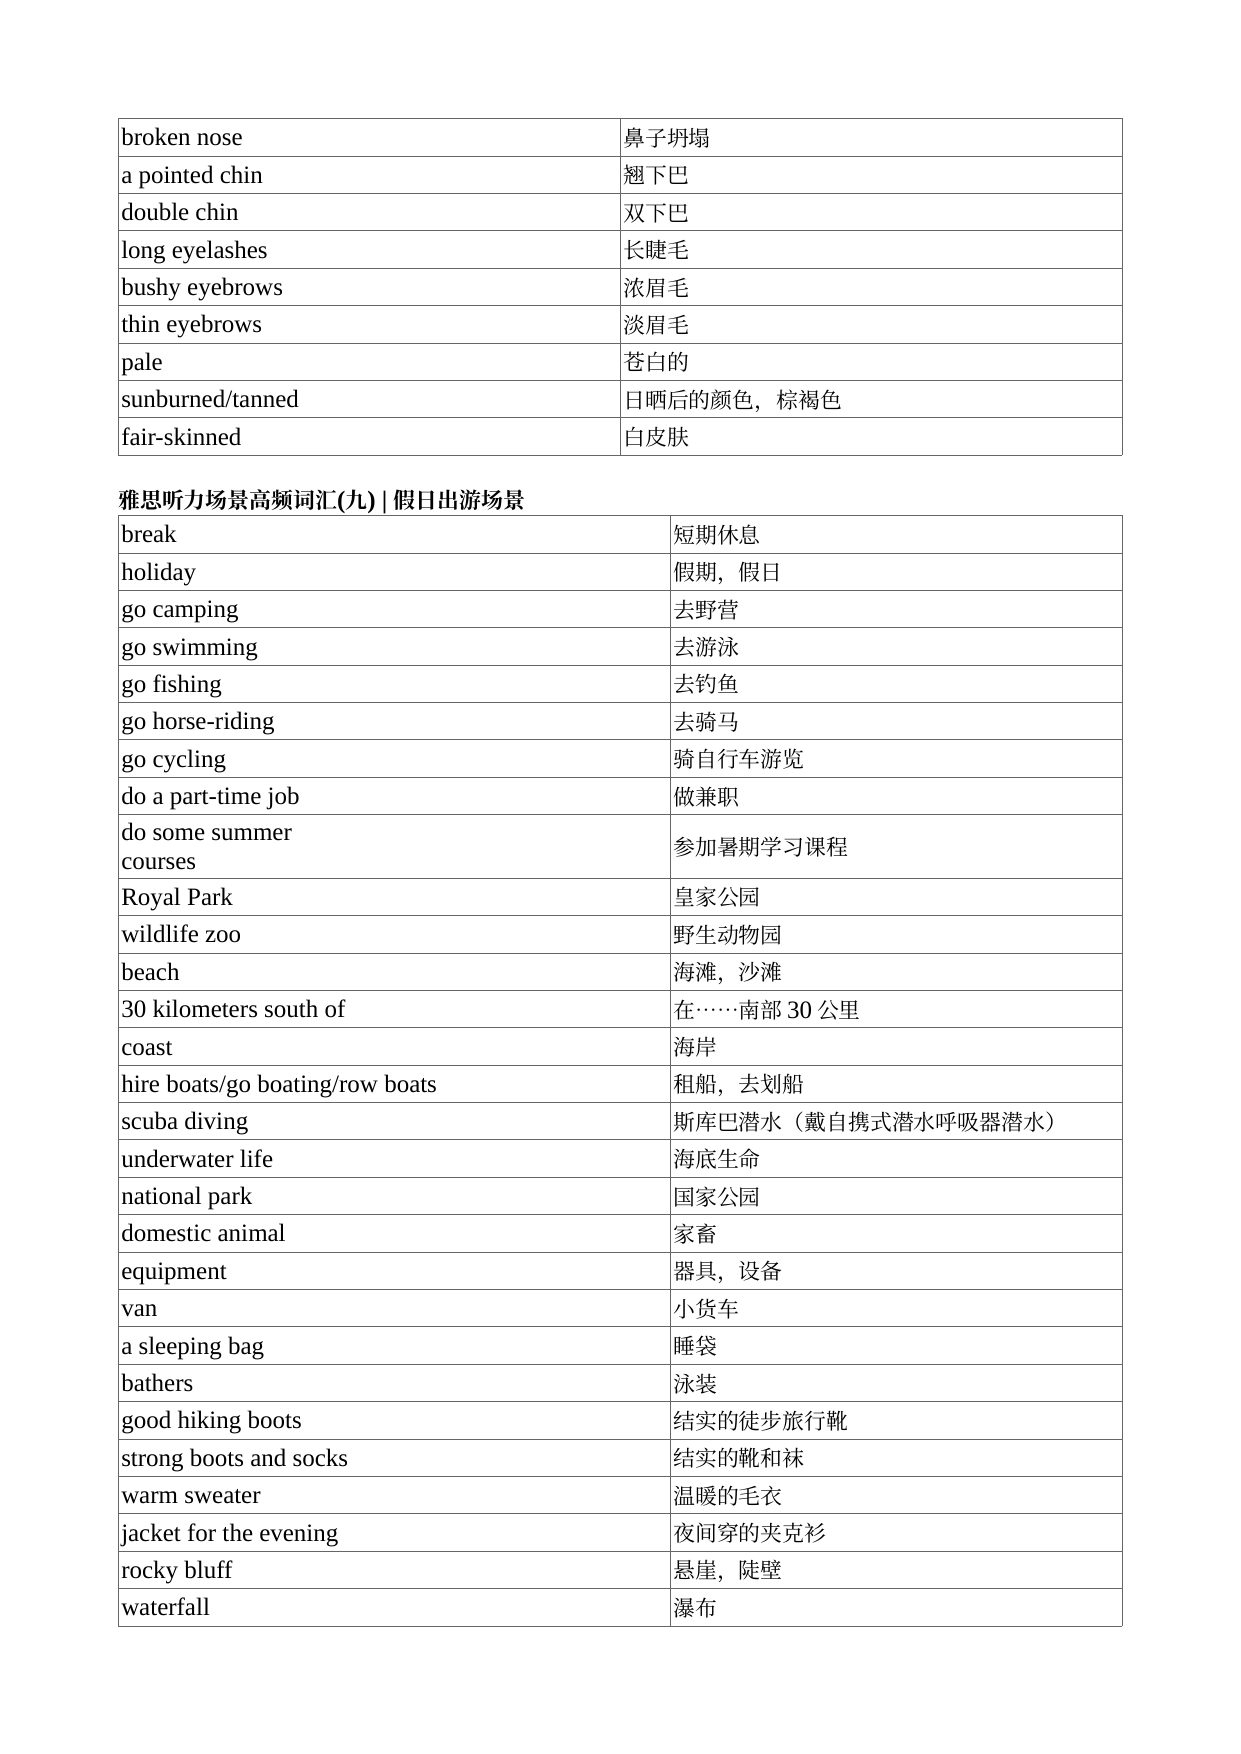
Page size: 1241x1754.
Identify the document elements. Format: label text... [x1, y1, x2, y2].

table_cell 温暖的毛衣 [671, 1477, 1122, 1513]
table_cell 鼻子坍塌 [621, 119, 1122, 156]
table_cell long eyelashes [119, 231, 620, 268]
table_cell 睡袋 [671, 1327, 1122, 1364]
table_cell 做兼职 [671, 778, 1122, 814]
table_cell 器具，设备 [671, 1253, 1122, 1289]
table_cell 斯库巴潜水（戴自携式潜水呼吸器潜水） [671, 1103, 1122, 1139]
table_cell 夜间穿的夹克衫 [671, 1514, 1122, 1551]
table_cell do a part-time job [119, 778, 670, 814]
table_cell rocky bluff [119, 1552, 670, 1588]
table_cell 苍白的 [621, 344, 1122, 380]
table_cell bushy eyebrows [119, 269, 620, 305]
table_cell 翘下巴 [621, 157, 1122, 193]
table_cell a sleeping bag [119, 1327, 670, 1364]
table_cell 结实的靴和袜 [671, 1440, 1122, 1476]
table_cell 双下巴 [621, 194, 1122, 230]
table_cell van [119, 1290, 670, 1326]
table_cell waterfall [119, 1589, 670, 1626]
table_cell 海岸 [671, 1028, 1122, 1064]
table_cell 长睫毛 [621, 231, 1122, 268]
table_cell 海滩，沙滩 [671, 954, 1122, 990]
table_cell equipment [119, 1253, 670, 1289]
table_cell underwater life [119, 1140, 670, 1177]
table_cell warm sweater [119, 1477, 670, 1513]
table_header 短期休息 [671, 516, 1122, 552]
table_cell 国家公园 [671, 1178, 1122, 1214]
table_cell a pointed chin [119, 157, 620, 193]
table_cell 去游泳 [671, 628, 1122, 664]
table_cell jacket for the evening [119, 1514, 670, 1551]
table_cell go horse-riding [119, 703, 670, 739]
table_cell 去野营 [671, 591, 1122, 627]
table_cell 淡眉毛 [621, 306, 1122, 342]
table_cell go cycling [119, 740, 670, 777]
table_cell beach [119, 954, 670, 990]
table_cell 海底生命 [671, 1140, 1122, 1177]
table_cell 野生动物园 [671, 916, 1122, 952]
table_cell 去骑马 [671, 703, 1122, 739]
table_cell 参加暑期学习课程 [671, 815, 1122, 878]
table_cell 租船，去划船 [671, 1066, 1122, 1102]
table_cell go swimming [119, 628, 670, 664]
table_cell 去钓鱼 [671, 666, 1122, 702]
table_cell 悬崖，陡壁 [671, 1552, 1122, 1588]
table_cell 家畜 [671, 1215, 1122, 1252]
table_cell domestic animal [119, 1215, 670, 1252]
table_cell 结实的徒步旅行靴 [671, 1402, 1122, 1438]
table_cell pale [119, 344, 620, 380]
table_cell 骑自行车游览 [671, 740, 1122, 777]
table_cell go camping [119, 591, 670, 627]
table_cell 30 kilometers south of [119, 991, 670, 1027]
table_cell 在……南部30公里 [671, 991, 1122, 1027]
table_cell fair-skinned [119, 418, 620, 455]
table_cell thin eyebrows [119, 306, 620, 342]
table_cell good hiking boots [119, 1402, 670, 1438]
table_cell scuba diving [119, 1103, 670, 1139]
table_cell national park [119, 1178, 670, 1214]
table_cell 小货车 [671, 1290, 1122, 1326]
table_cell broken nose [119, 119, 620, 156]
table_cell 白皮肤 [621, 418, 1122, 455]
table_cell holiday [119, 554, 670, 590]
table_cell Royal Park [119, 879, 670, 915]
text 雅思听力场景高频词汇(九) | 假日出游场景 [118, 483, 1122, 515]
table_cell 瀑布 [671, 1589, 1122, 1626]
table_cell do some summer courses [119, 815, 670, 878]
table_cell coast [119, 1028, 670, 1064]
table_cell sunburned/tanned [119, 381, 620, 417]
table_cell hire boats/go boating/row boats [119, 1066, 670, 1102]
table_cell 皇家公园 [671, 879, 1122, 915]
table_cell 浓眉毛 [621, 269, 1122, 305]
table_cell wildlife zoo [119, 916, 670, 952]
table_cell bathers [119, 1365, 670, 1401]
table_cell go fishing [119, 666, 670, 702]
table_cell 假期，假日 [671, 554, 1122, 590]
table_header break [119, 516, 670, 552]
table_cell 泳装 [671, 1365, 1122, 1401]
table_cell strong boots and socks [119, 1440, 670, 1476]
table_cell 日晒后的颜色，棕褐色 [621, 381, 1122, 417]
table_cell double chin [119, 194, 620, 230]
